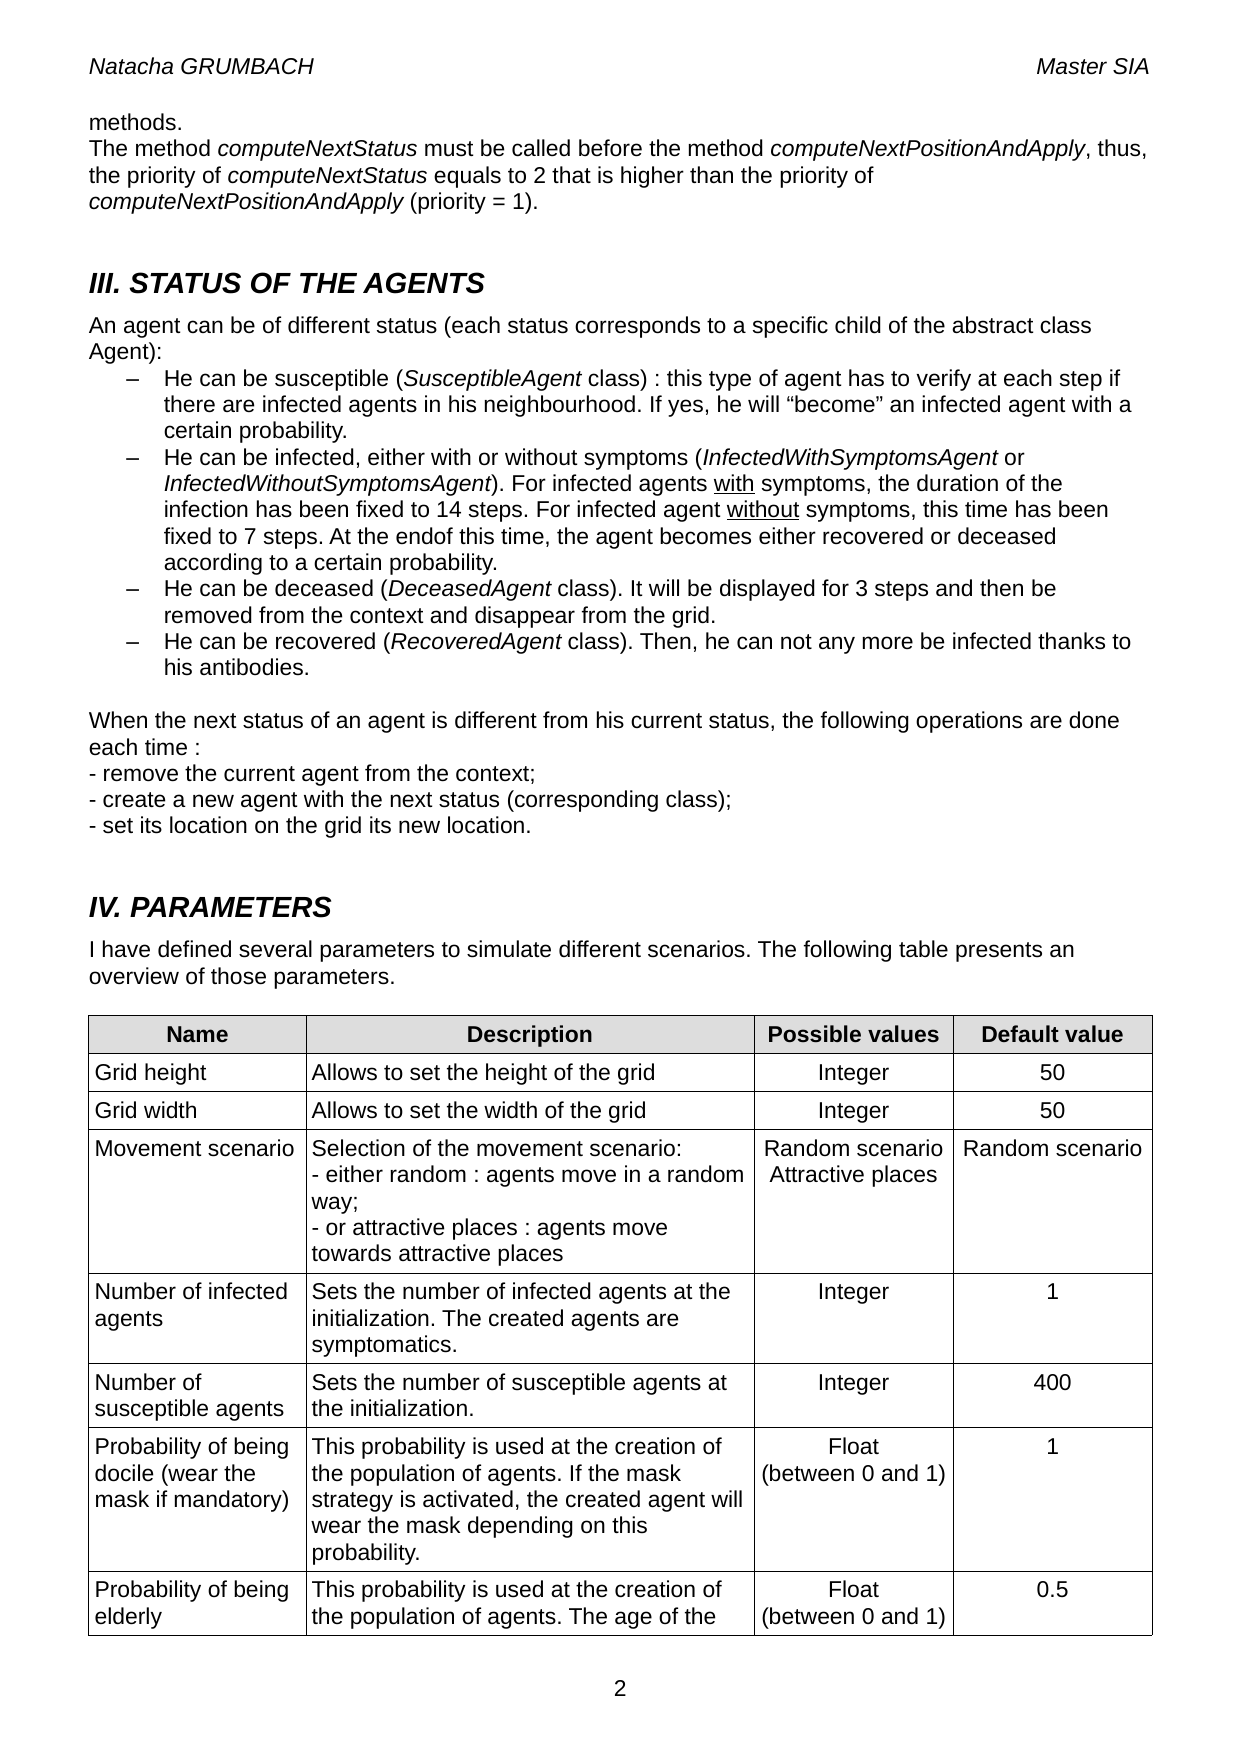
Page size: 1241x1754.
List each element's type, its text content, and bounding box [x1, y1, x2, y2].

table_header Possible values [755, 1016, 953, 1053]
table_cell Float (between 0 and 1) [755, 1428, 953, 1571]
table_cell Number of susceptible agents [89, 1364, 306, 1427]
table_cell Allows to set the height of the grid [307, 1054, 754, 1091]
table_header Default value [954, 1016, 1152, 1053]
table_cell Probability of being docile (wear the mask if mandatory) [89, 1428, 306, 1571]
table_cell 50 [954, 1054, 1152, 1091]
table_cell Probability of being elderly [89, 1572, 306, 1635]
table_cell 1 [954, 1274, 1152, 1363]
text When the next status of an agent is different from his current status, the following operations are done each time : [88, 707, 1152, 760]
table_cell Grid width [89, 1092, 306, 1129]
list He can be recovered (RecoveredAgent class). Then, he can not any more be infected thanks to his antibodies. [126, 628, 1152, 681]
text An agent can be of different status (each status corresponds to a specific child of the abstract class Agent): [88, 312, 1152, 364]
table_cell Integer [755, 1092, 953, 1129]
subtitle STATUS OF THE AGENTS [88, 266, 1152, 299]
table_cell Integer [755, 1054, 953, 1091]
text I have defined several parameters to simulate different scenarios. The following table presents an overview of those parameters. [88, 936, 1152, 989]
table_header Description [307, 1016, 754, 1053]
table_cell 50 [954, 1092, 1152, 1129]
list He can be susceptible (SusceptibleAgent class) : this type of agent has to verify at each step if there are infected agents in his neighbourhood. If yes, he will “become” an infected agent with a certain probability. [126, 364, 1152, 443]
text - remove the current agent from the context; [88, 760, 1152, 786]
table_cell This probability is used at the creation of the population of agents. The age of the [307, 1572, 754, 1635]
table_cell Sets the number of susceptible agents at the initialization. [307, 1364, 754, 1427]
table_cell Random scenario Attractive places [755, 1130, 953, 1272]
table_cell Integer [755, 1364, 953, 1427]
text The method computeNextStatus must be called before the method computeNextPositionAndApply, thus, the priority of computeNextStatus equals to 2 that is higher than the priority of computeNextPositionAndApply (priority = 1). [88, 135, 1152, 214]
table_cell Float (between 0 and 1) [755, 1572, 953, 1635]
table_cell Number of infected agents [89, 1274, 306, 1363]
text methods. [88, 109, 1152, 135]
list He can be deceased (DeceasedAgent class). It will be displayed for 3 steps and then be removed from the context and disappear from the grid. [126, 575, 1152, 628]
table_cell Allows to set the width of the grid [307, 1092, 754, 1129]
subtitle PARAMETERS [88, 890, 1152, 924]
table_cell 400 [954, 1364, 1152, 1427]
table_cell Grid height [89, 1054, 306, 1091]
text - create a new agent with the next status (corresponding class); [88, 786, 1152, 812]
table_cell Integer [755, 1274, 953, 1363]
table_cell This probability is used at the creation of the population of agents. If the mask strategy is activated, the created agent will wear the mask depending on this probability. [307, 1428, 754, 1571]
table_cell 0,5 [954, 1572, 1152, 1635]
table_cell Sets the number of infected agents at the initialization. The created agents are symptomatics. [307, 1274, 754, 1363]
table_cell 1 [954, 1428, 1152, 1571]
table_cell Random scenario [954, 1130, 1152, 1272]
text - set its location on the grid its new location. [88, 812, 1152, 839]
table_cell Movement scenario [89, 1130, 306, 1272]
list He can be infected, either with or without symptoms (InfectedWithSymptomsAgent or InfectedWithoutSymptomsAgent). For infected agents with symptoms, the duration of the infection has been fixed to 14 steps. For infected agent without symptoms, this time has been fixed to 7 steps. At the endof this time, the agent becomes either recovered or deceased according to a certain probability. [126, 443, 1152, 575]
table_cell Selection of the movement scenario: - either random : agents move in a random way; - or attractive places : agents move towards attractive places [307, 1130, 754, 1272]
table_header Name [89, 1016, 306, 1053]
